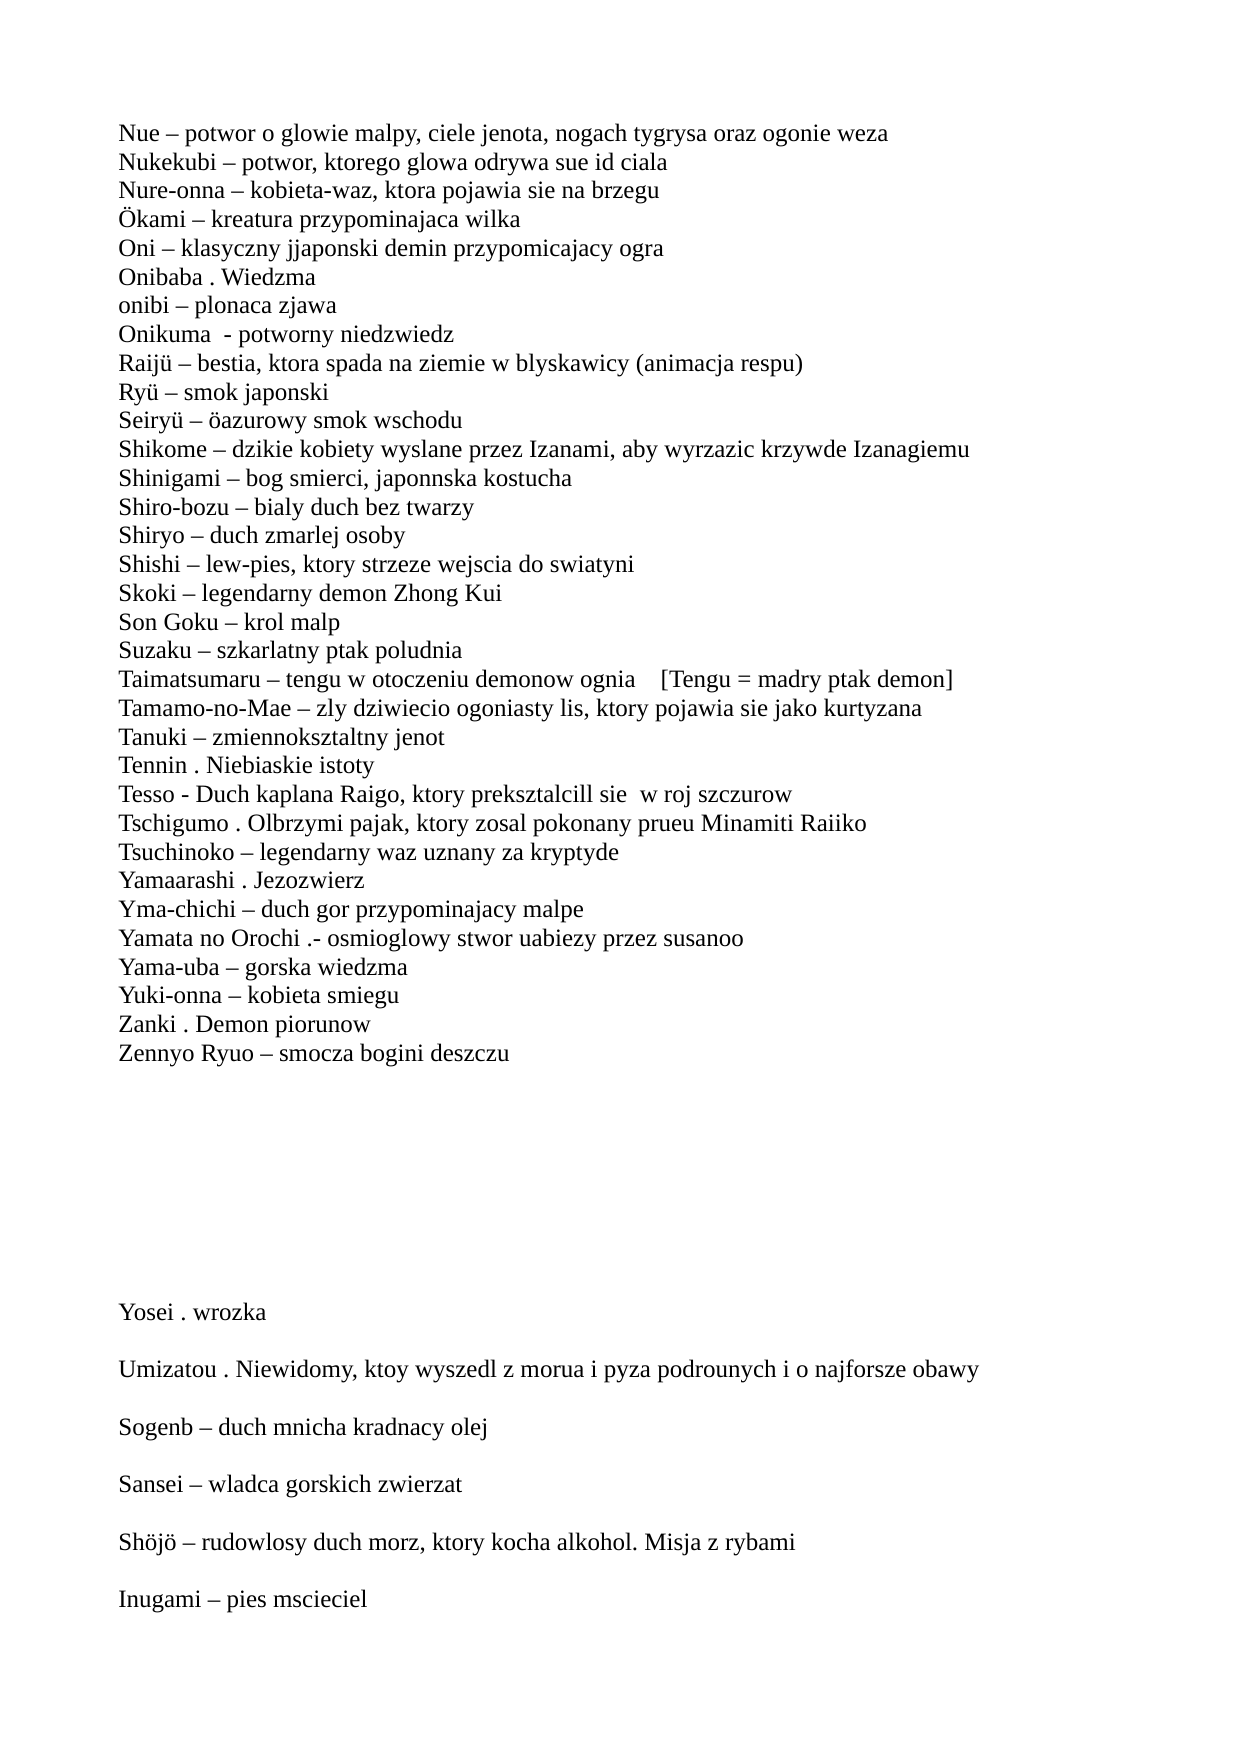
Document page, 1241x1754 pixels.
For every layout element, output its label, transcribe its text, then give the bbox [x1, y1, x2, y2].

text Son Goku – krol malp [118, 607, 1122, 636]
text Tschigumo . Olbrzymi pajak, ktory zosal pokonany prueu Minamiti Raiiko [118, 808, 1122, 837]
text Shöjö – rudowlosy duch morz, ktory kocha alkohol. Misja z rybami [118, 1527, 1122, 1556]
text Yama-uba – gorska wiedzma [118, 952, 1122, 981]
text Tesso - Duch kaplana Raigo, ktory preksztalcill sie w roj szczurow [118, 779, 1122, 808]
text Zennyo Ryuo – smocza bogini deszczu [118, 1038, 1122, 1067]
text Tennin . Niebiaskie istoty [118, 751, 1122, 779]
text Shinigami – bog smierci, japonnska kostucha [118, 463, 1122, 492]
text onibi – plonaca zjawa [118, 291, 1122, 319]
text Oni – klasyczny jjaponski demin przypomicajacy ogra [118, 233, 1122, 262]
text Onikuma - potworny niedzwiedz [118, 319, 1122, 348]
text Yma-chichi – duch gor przypominajacy malpe [118, 894, 1122, 923]
text Nure-onna – kobieta-waz, ktora pojawia sie na brzegu [118, 176, 1122, 204]
text Inugami – pies mscieciel [118, 1584, 1122, 1613]
text Nue – potwor o glowie malpy, ciele jenota, nogach tygrysa oraz ogonie weza [118, 118, 1122, 147]
text Skoki – legendarny demon Zhong Kui [118, 578, 1122, 607]
text Ökami – kreatura przypominajaca wilka [118, 204, 1122, 233]
text Raijü – bestia, ktora spada na ziemie w blyskawicy (animacja respu) [118, 348, 1122, 377]
text Tanuki – zmiennoksztaltny jenot [118, 722, 1122, 751]
text Suzaku – szkarlatny ptak poludnia [118, 636, 1122, 664]
text Yuki-onna – kobieta smiegu [118, 981, 1122, 1009]
text Shishi – lew-pies, ktory strzeze wejscia do swiatyni [118, 549, 1122, 578]
text Tsuchinoko – legendarny waz uznany za kryptyde [118, 837, 1122, 866]
text Seiryü – öazurowy smok wschodu [118, 406, 1122, 434]
text Shikome – dzikie kobiety wyslane przez Izanami, aby wyrzazic krzywde Izanagiemu [118, 434, 1122, 463]
text Ryü – smok japonski [118, 377, 1122, 406]
text Umizatou . Niewidomy, ktoy wyszedl z morua i pyza podrounych i o najforsze obawy [118, 1354, 1122, 1383]
text Yamata no Orochi .- osmioglowy stwor uabiezy przez susanoo [118, 923, 1122, 952]
text Sogenb – duch mnicha kradnacy olej [118, 1412, 1122, 1441]
text Tamamo-no-Mae – zly dziwiecio ogoniasty lis, ktory pojawia sie jako kurtyzana [118, 693, 1122, 722]
text Nukekubi – potwor, ktorego glowa odrywa sue id ciala [118, 147, 1122, 176]
text Yosei . wrozka [118, 1297, 1122, 1326]
text Shiro-bozu – bialy duch bez twarzy [118, 492, 1122, 521]
text Zanki . Demon piorunow [118, 1009, 1122, 1038]
text Sansei – wladca gorskich zwierzat [118, 1469, 1122, 1498]
text Shiryo – duch zmarlej osoby [118, 521, 1122, 549]
text Taimatsumaru – tengu w otoczeniu demonow ognia [Tengu = madry ptak demon] [118, 664, 1122, 693]
text Yamaarashi . Jezozwierz [118, 866, 1122, 894]
text Onibaba . Wiedzma [118, 262, 1122, 291]
